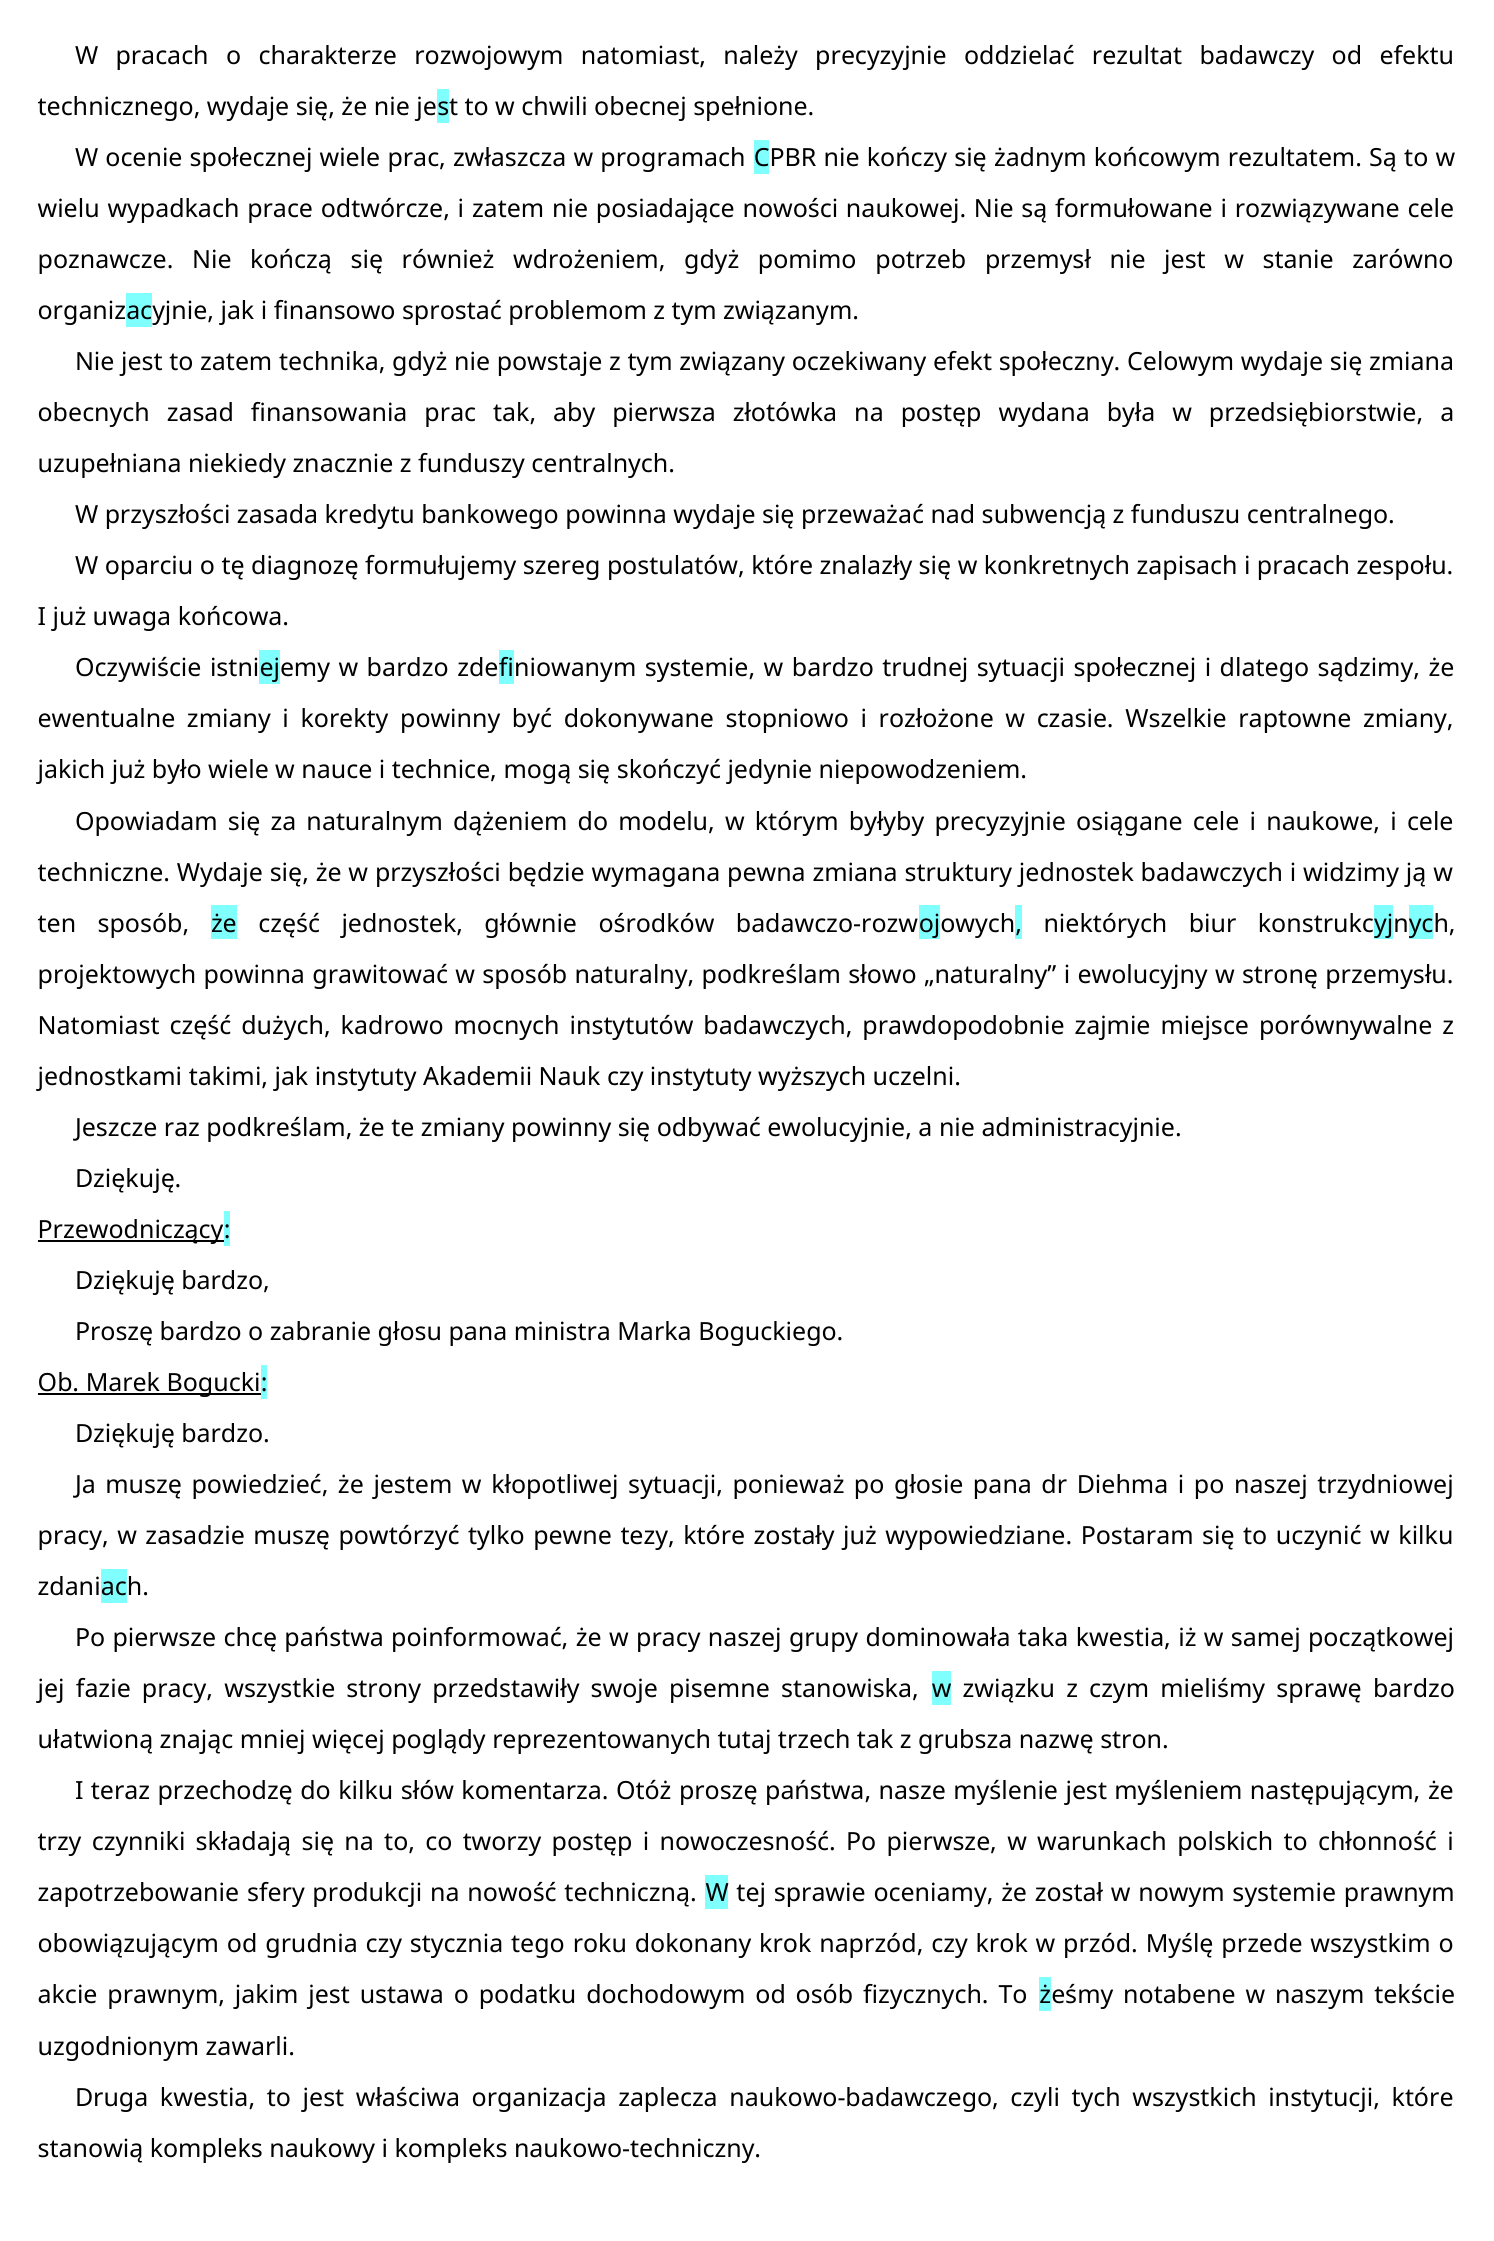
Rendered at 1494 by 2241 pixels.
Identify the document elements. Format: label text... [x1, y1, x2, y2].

text Po pierwsze chcę państwa poinformować, że w pracy naszej grupy dominowała taka kwestia, iż w samej początkowej jej fazie pracy, wszystkie strony przedstawiły swoje pisemne stanowiska, w związku z czym mieliśmy sprawę bardzo ułatwioną znając mniej więcej poglądy reprezentowanych tutaj trzech tak z grubsza nazwę stron. [37, 1620, 1456, 1756]
text Ob. Marek Bogucki: [37, 1364, 1456, 1399]
text Jeszcze raz podkreślam, że te zmiany powinny się odbywać ewolucyjnie, a nie administracyjnie. [37, 1109, 1456, 1143]
text Ja muszę powiedzieć, że jestem w kłopotliwej sytuacji, ponieważ po głosie pana dr Diehma i po naszej trzydniowej pracy, w zasadzie muszę powtórzyć tylko pewne tezy, które zostały już wypowiedziane. Postaram się to uczynić w kilku zdaniach. [37, 1467, 1456, 1603]
text Druga kwestia, to jest właściwa organizacja zaplecza naukowo-badawczego, czyli tych wszystkich instytucji, które stanowią kompleks naukowy i kompleks naukowo-techniczny. [37, 2079, 1456, 2164]
text Nie jest to zatem technika, gdyż nie powstaje z tym związany oczekiwany efekt społeczny. Celowym wydaje się zmiana obecnych zasad finansowania prac tak, aby pierwsza złotówka na postęp wydana była w przedsiębiorstwie, a uzupełniana niekiedy znacznie z funduszy centralnych. [37, 344, 1456, 480]
text Opowiadam się za naturalnym dążeniem do modelu, w którym byłyby precyzyjnie osiągane cele i naukowe, i cele techniczne. Wydaje się, że w przyszłości będzie wymagana pewna zmiana struktury jednostek badawczych i widzimy ją w ten sposób, że część jednostek, głównie ośrodków badawczo-rozwojowych, niektórych biur konstrukcyjnych, projektowych powinna grawitować w sposób naturalny, podkreślam słowo „naturalny” i ewolucyjny w stronę przemysłu. Natomiast część dużych, kadrowo mocnych instytutów badawczych, prawdopodobnie zajmie miejsce porównywalne z jednostkami takimi, jak instytuty Akademii Nauk czy instytuty wyższych uczelni. [37, 803, 1456, 1092]
text I teraz przechodzę do kilku słów komentarza. Otóż proszę państwa, nasze myślenie jest myśleniem następującym, że trzy czynniki składają się na to, co tworzy postęp i nowoczesność. Po pierwsze, w warunkach polskich to chłonność i zapotrzebowanie sfery produkcji na nowość techniczną. W tej sprawie oceniamy, że został w nowym systemie prawnym obowiązującym od grudnia czy stycznia tego roku dokonany krok naprzód, czy krok w przód. Myślę przede wszystkim o akcie prawnym, jakim jest ustawa o podatku dochodowym od osób fizycznych. To żeśmy notabene w naszym tekście uzgodnionym zawarli. [37, 1773, 1456, 2062]
text Oczywiście istniejemy w bardzo zdefiniowanym systemie, w bardzo trudnej sytuacji społecznej i dlatego sądzimy, że ewentualne zmiany i korekty powinny być dokonywane stopniowo i rozłożone w czasie. Wszelkie raptowne zmiany, jakich już było wiele w nauce i technice, mogą się skończyć jedynie niepowodzeniem. [37, 650, 1456, 786]
text Dziękuję. [37, 1160, 1456, 1194]
text Dziękuję bardzo, [37, 1262, 1456, 1297]
text Przewodniczący: [37, 1211, 1456, 1246]
text Proszę bardzo o zabranie głosu pana ministra Marka Boguckiego. [37, 1313, 1456, 1348]
text Dziękuję bardzo. [37, 1416, 1456, 1450]
text W pracach o charakterze rozwojowym natomiast, należy precyzyjnie oddzielać rezultat badawczy od efektu technicznego, wydaje się, że nie jest to w chwili obecnej spełnione. [37, 37, 1456, 123]
text W przyszłości zasada kredytu bankowego powinna wydaje się przeważać nad subwencją z funduszu centralnego. [37, 497, 1456, 531]
text W oparciu o tę diagnozę formułujemy szereg postulatów, które znalazły się w konkretnych zapisach i pracach zespołu. I już uwaga końcowa. [37, 548, 1456, 633]
text W ocenie społecznej wiele prac, zwłaszcza w programach CPBR nie kończy się żadnym końcowym rezultatem. Są to w wielu wypadkach prace odtwórcze, i zatem nie posiadające nowości naukowej. Nie są formułowane i rozwiązywane cele poznawcze. Nie kończą się również wdrożeniem, gdyż pomimo potrzeb przemysł nie jest w stanie zarówno organizacyjnie, jak i finansowo sprostać problemom z tym związanym. [37, 139, 1456, 327]
